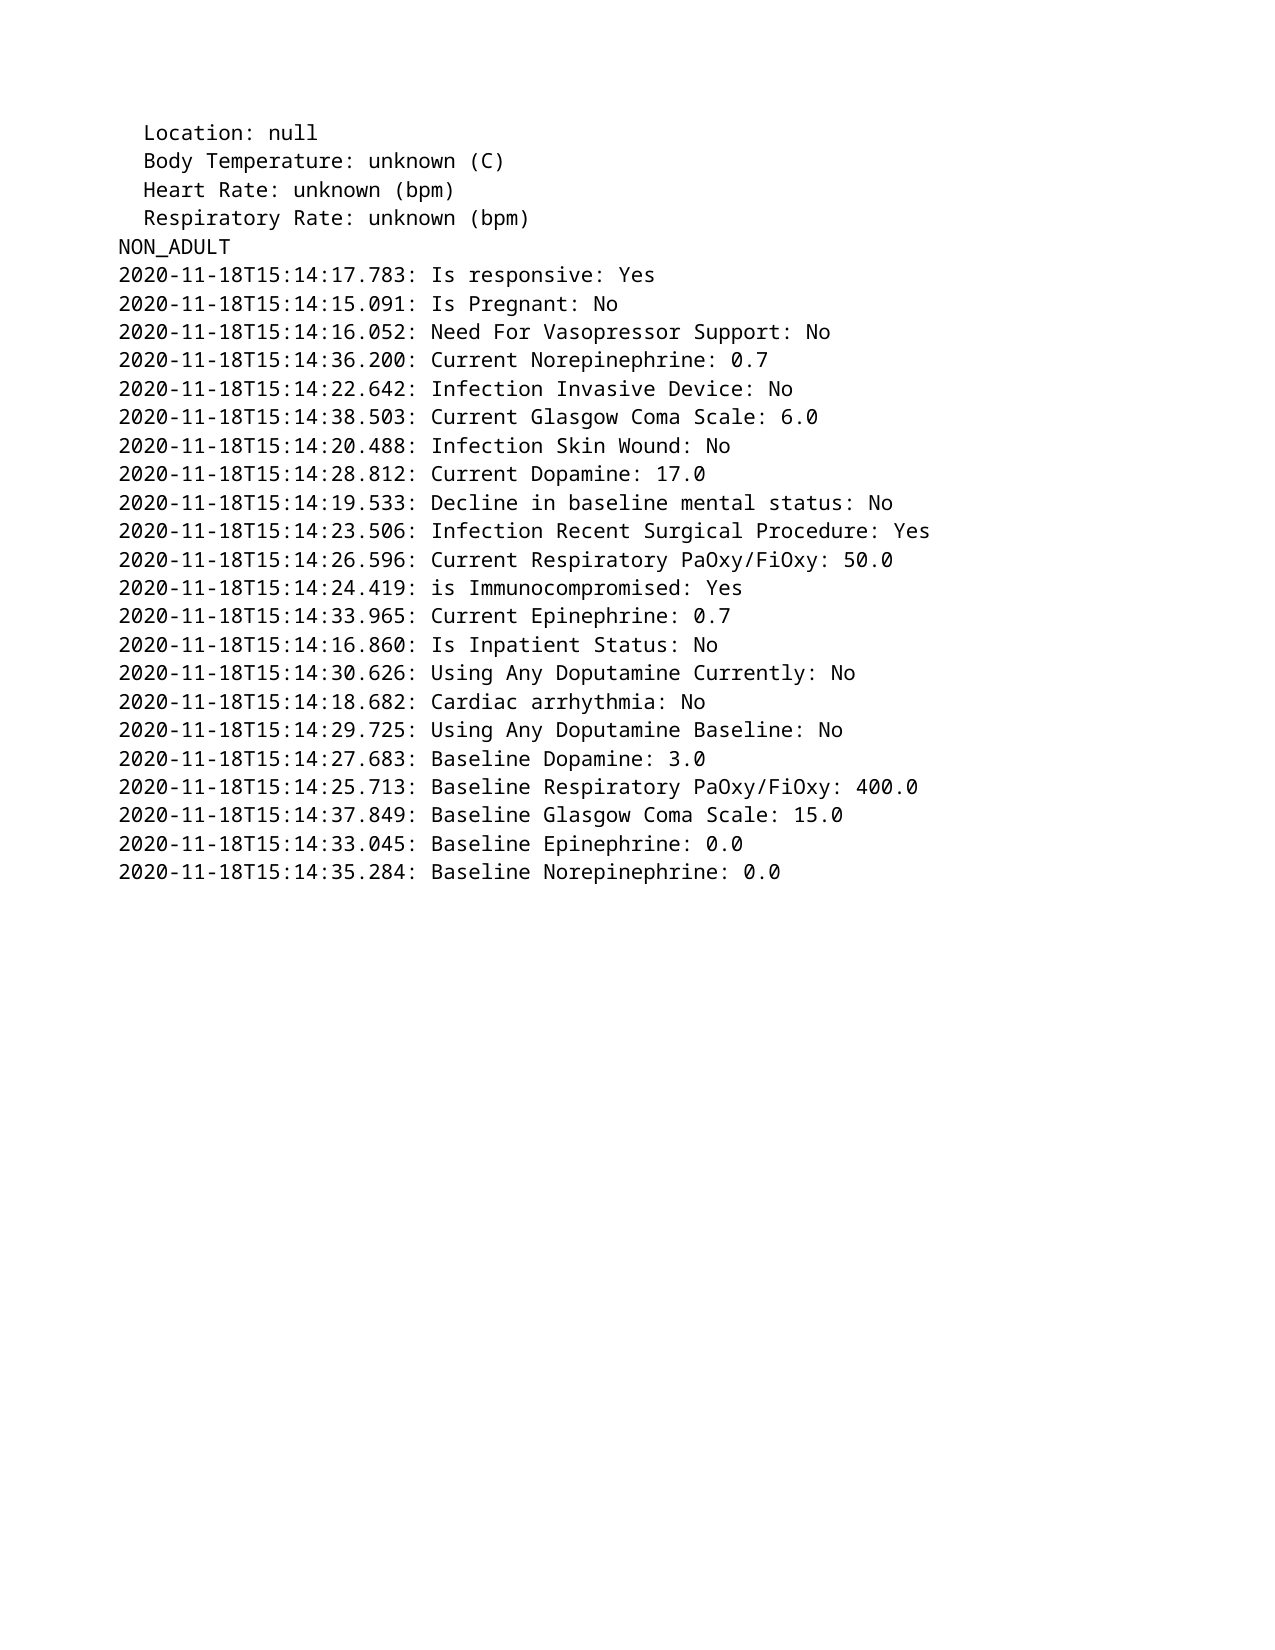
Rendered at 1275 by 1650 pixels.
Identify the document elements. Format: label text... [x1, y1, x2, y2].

text 2020-11-18T15:14:28.812: Current Dopamine: 17.0 [118, 459, 1157, 488]
text 2020-11-18T15:14:24.419: is Immunocompromised: Yes [118, 573, 1157, 602]
text 2020-11-18T15:14:38.503: Current Glasgow Coma Scale: 6.0 [118, 402, 1157, 431]
text 2020-11-18T15:14:33.965: Current Epinephrine: 0.7 [118, 602, 1157, 630]
text 2020-11-18T15:14:20.488: Infection Skin Wound: No [118, 431, 1157, 459]
text 2020-11-18T15:14:26.596: Current Respiratory PaOxy/FiOxy: 50.0 [118, 545, 1157, 573]
text 2020-11-18T15:14:17.783: Is responsive: Yes [118, 260, 1157, 289]
text 2020-11-18T15:14:22.642: Infection Invasive Device: No [118, 374, 1157, 402]
text 2020-11-18T15:14:23.506: Infection Recent Surgical Procedure: Yes [118, 516, 1157, 545]
text 2020-11-18T15:14:35.284: Baseline Norepinephrine: 0.0 [118, 857, 1157, 886]
text 2020-11-18T15:14:27.683: Baseline Dopamine: 3.0 [118, 744, 1157, 772]
text Heart Rate: unknown (bpm) [118, 175, 1157, 203]
text 2020-11-18T15:14:15.091: Is Pregnant: No [118, 289, 1157, 317]
text Body Temperature: unknown (C) [118, 147, 1157, 175]
text 2020-11-18T15:14:16.860: Is Inpatient Status: No [118, 630, 1157, 658]
text 2020-11-18T15:14:30.626: Using Any Doputamine Currently: No [118, 658, 1157, 687]
text 2020-11-18T15:14:25.713: Baseline Respiratory PaOxy/FiOxy: 400.0 [118, 772, 1157, 801]
text 2020-11-18T15:14:37.849: Baseline Glasgow Coma Scale: 15.0 [118, 801, 1157, 829]
text Location: null [118, 118, 1157, 147]
text 2020-11-18T15:14:18.682: Cardiac arrhythmia: No [118, 687, 1157, 715]
text Respiratory Rate: unknown (bpm) [118, 203, 1157, 232]
text 2020-11-18T15:14:33.045: Baseline Epinephrine: 0.0 [118, 829, 1157, 857]
text 2020-11-18T15:14:19.533: Decline in baseline mental status: No [118, 488, 1157, 516]
text 2020-11-18T15:14:36.200: Current Norepinephrine: 0.7 [118, 346, 1157, 374]
text 2020-11-18T15:14:29.725: Using Any Doputamine Baseline: No [118, 715, 1157, 744]
text 2020-11-18T15:14:16.052: Need For Vasopressor Support: No [118, 317, 1157, 346]
text NON_ADULT [118, 232, 1157, 260]
